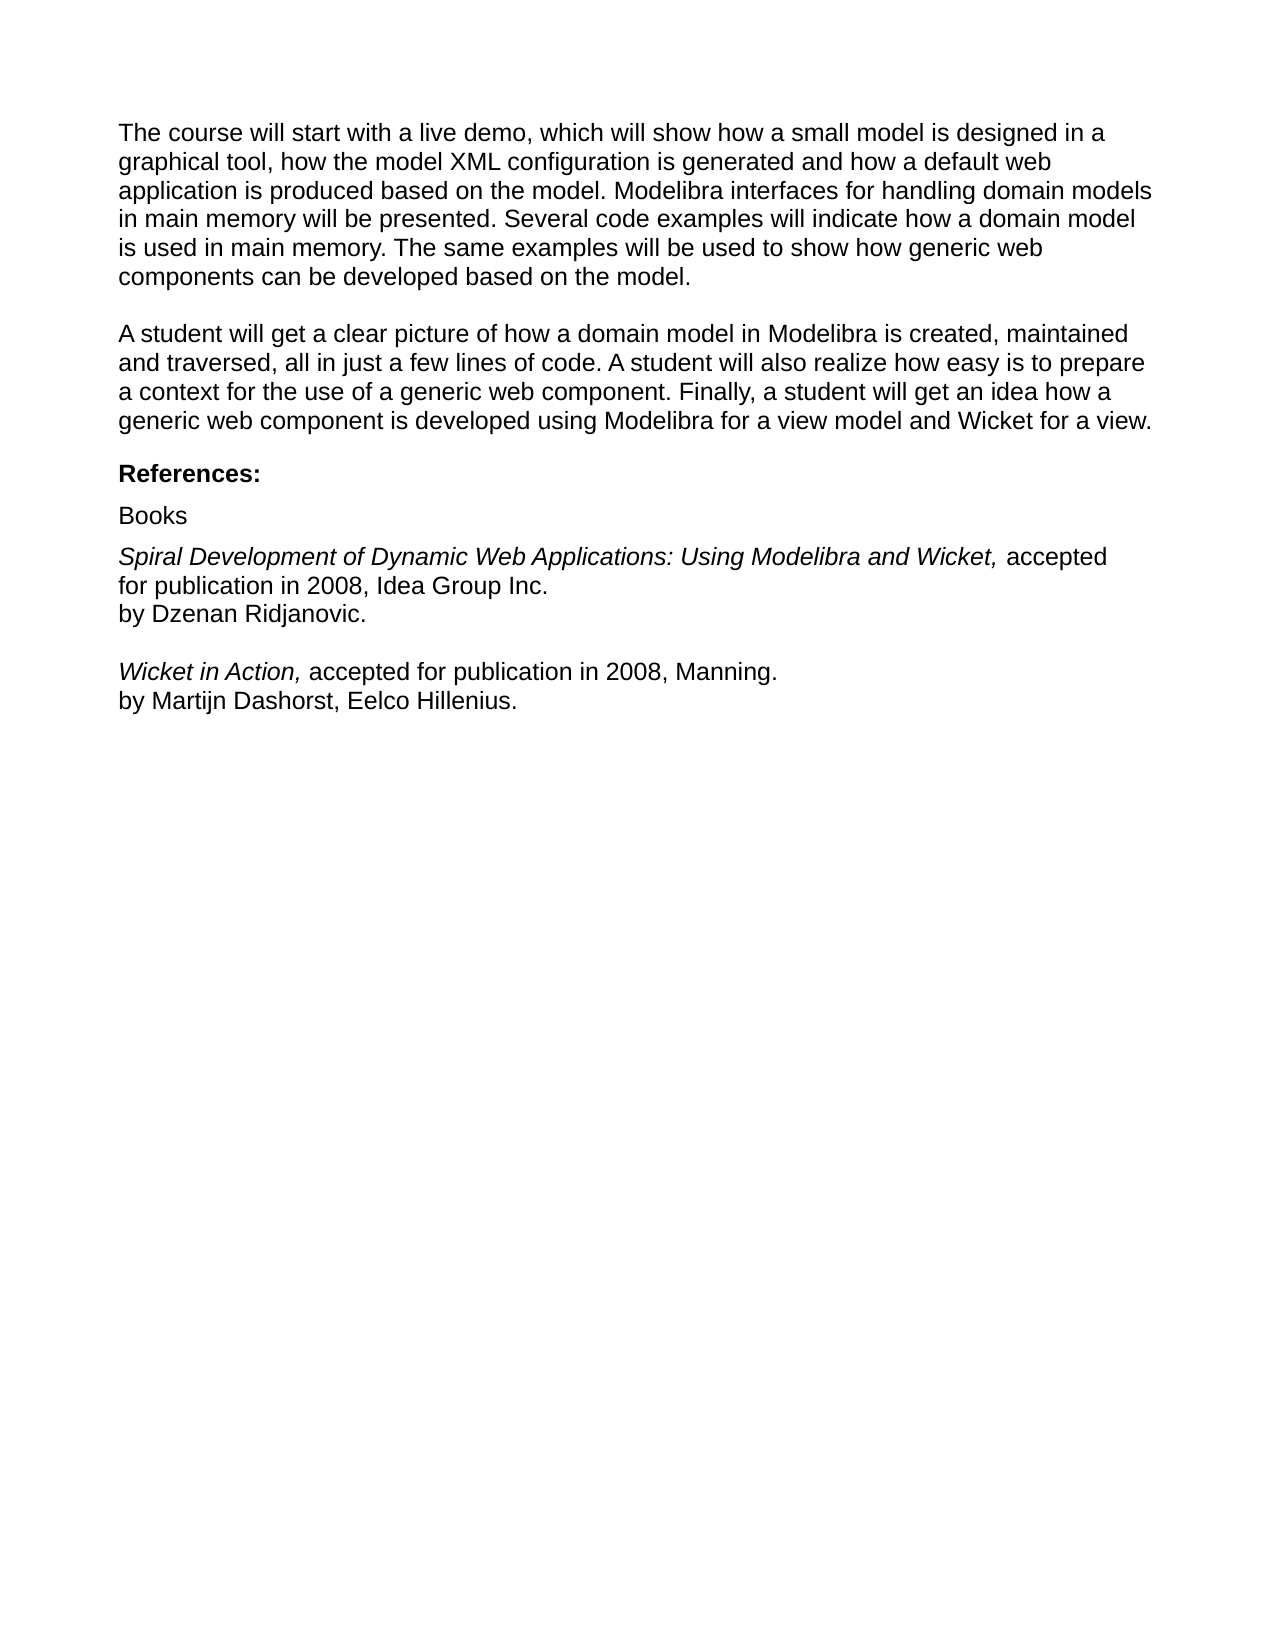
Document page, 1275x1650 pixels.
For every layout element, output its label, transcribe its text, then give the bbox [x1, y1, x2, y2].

text Books [118, 501, 1157, 529]
text by Martijn Dashorst, Eelco Hillenius. [118, 686, 1157, 714]
subtitle References: [118, 459, 1157, 488]
text A student will get a clear picture of how a domain model in Modelibra is created, maintained and traversed, all in just a few lines of code. A student will also realize how easy is to prepare a context for the use of a generic web component. Finally, a student will get an idea how a generic web component is developed using Modelibra for a view model and Wicket for a view. [118, 319, 1157, 434]
text Wicket in Action, accepted for publication in 2008, Manning. [118, 657, 1157, 686]
text by Dzenan Ridjanovic. [118, 599, 1157, 628]
text for publication in 2008, Idea Group Inc. [118, 571, 1157, 599]
text Spiral Development of Dynamic Web Applications: Using Modelibra and Wicket, accepted [118, 542, 1157, 571]
text The course will start with a live demo, which will show how a small model is designed in a graphical tool, how the model XML configuration is generated and how a default web application is produced based on the model. Modelibra interfaces for handling domain models in main memory will be presented. Several code examples will indicate how a domain model is used in main memory. The same examples will be used to show how generic web components can be developed based on the model. [118, 118, 1157, 291]
